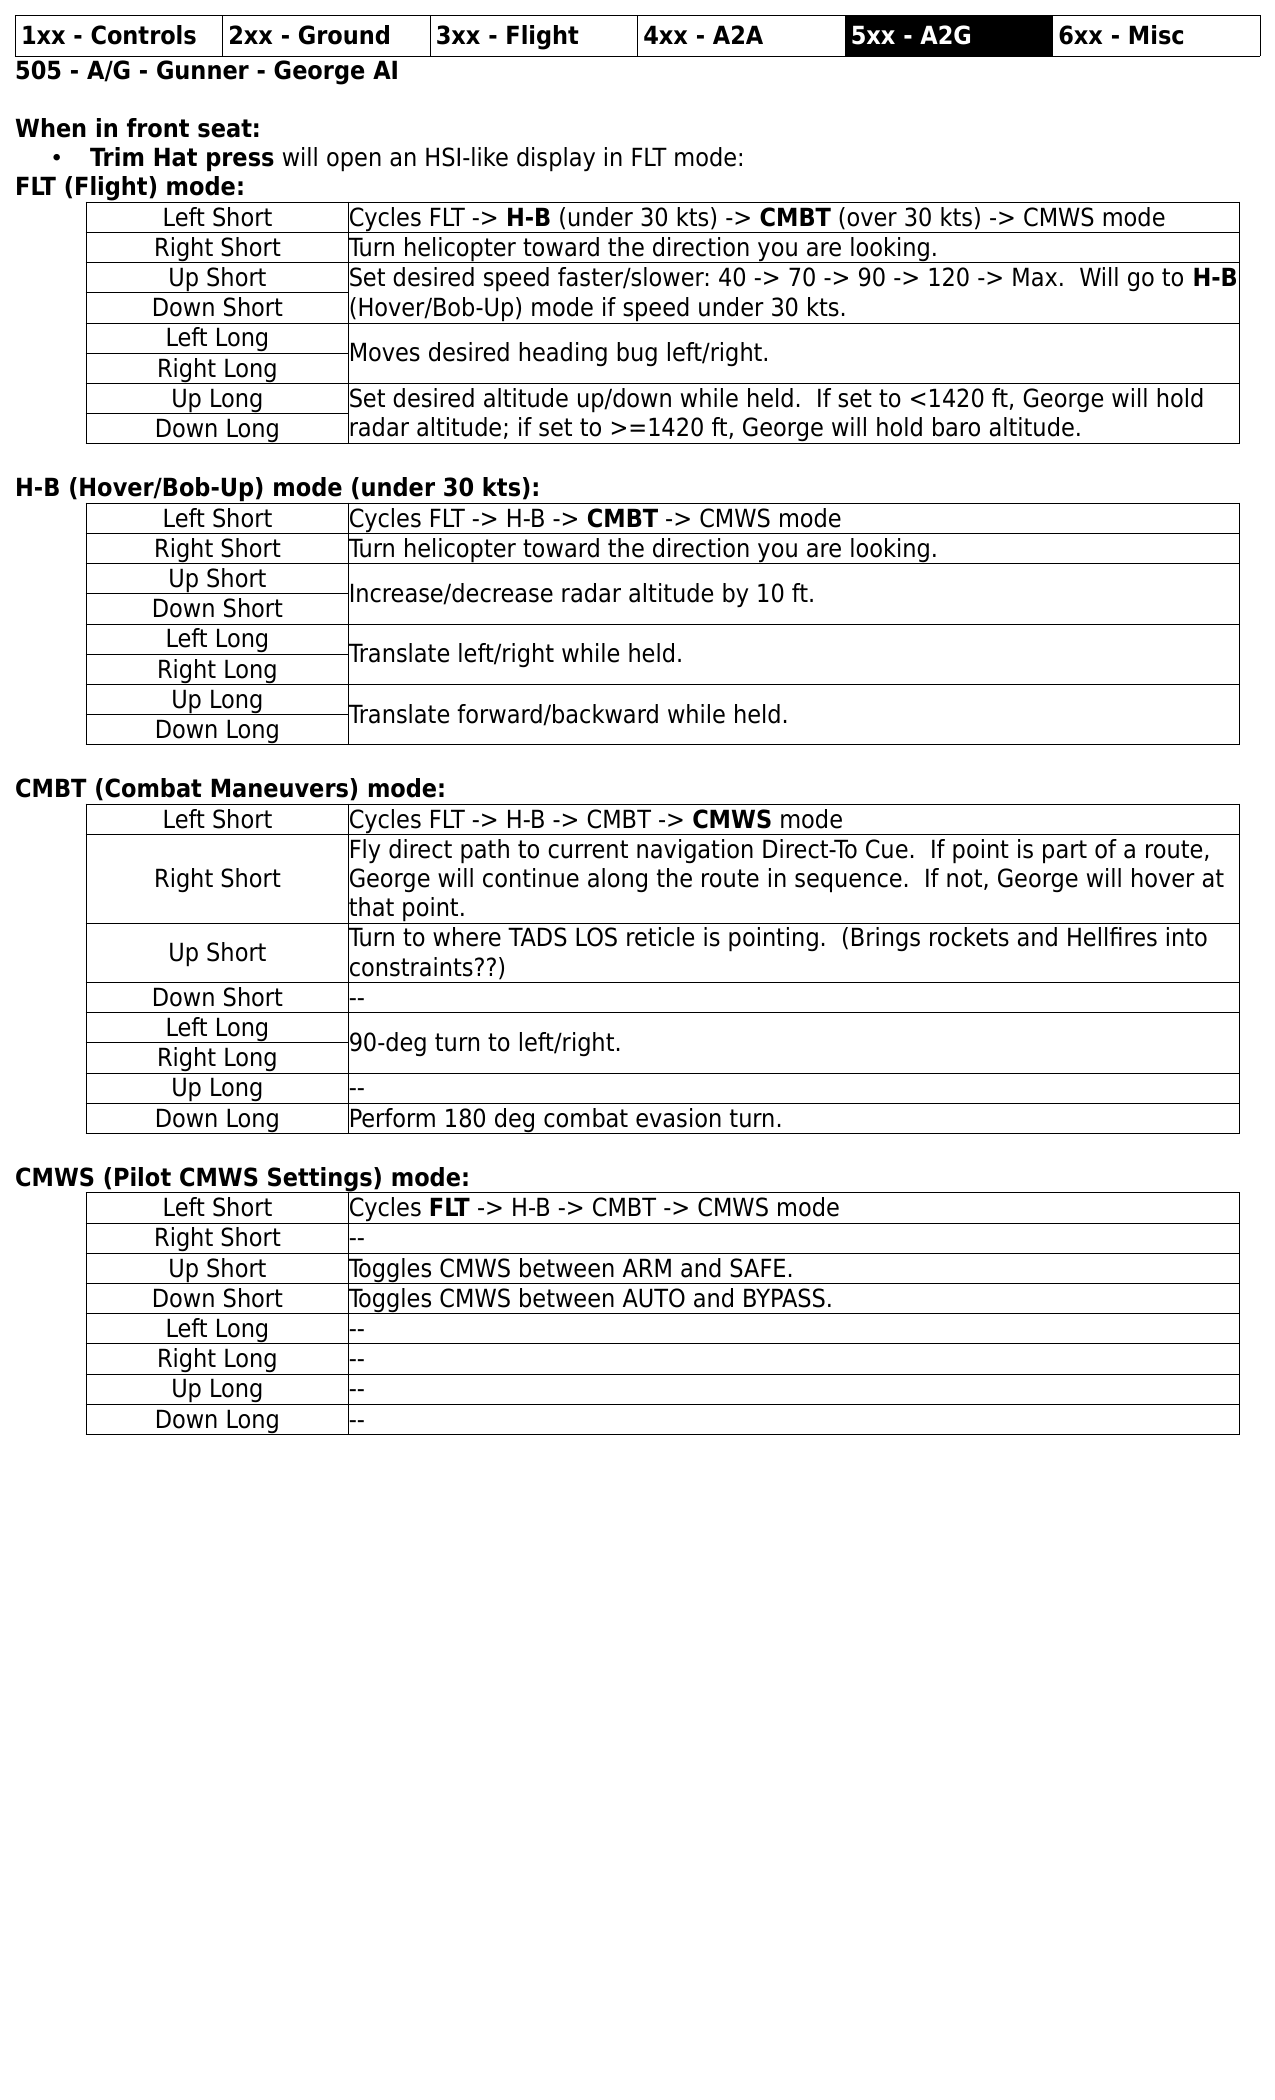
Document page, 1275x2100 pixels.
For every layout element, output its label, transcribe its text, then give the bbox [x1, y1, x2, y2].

table_header Left Short [87, 805, 348, 834]
table_cell Down Long [87, 1405, 348, 1434]
table_cell Up Long [87, 1074, 348, 1103]
table_cell -- [349, 1344, 1239, 1373]
table_header 4xx - A2A [638, 16, 845, 56]
table_cell Right Long [87, 1043, 348, 1072]
table_header Cycles FLT -> H-B -> CMBT -> CMWS mode [349, 1193, 1239, 1222]
table_cell Down Short [87, 983, 348, 1012]
table_cell Toggles CMWS between AUTO and BYPASS. [349, 1284, 1239, 1313]
table_cell -- [349, 1224, 1239, 1253]
table_cell Up Short [87, 263, 348, 292]
table_cell Fly direct path to current navigation Direct-To Cue. If point is part of a route, George will continue along the route in sequence. If not, George will hover at that point. [349, 835, 1239, 922]
table_cell Up Long [87, 1375, 348, 1404]
table_cell Left Long [87, 1314, 348, 1343]
table_cell Set desired altitude up/down while held. If set to <1420 ft, George will hold radar altitude; if set to >=1420 ft, George will hold baro altitude. [349, 384, 1239, 443]
table_header 1xx - Controls [16, 16, 222, 56]
table_cell Down Short [87, 293, 348, 322]
table_cell Right Long [87, 1344, 348, 1373]
table_cell Moves desired heading bug left/right. [349, 324, 1239, 383]
table_cell Right Long [87, 354, 348, 383]
table_cell Down Long [87, 1104, 348, 1133]
table_cell Turn helicopter toward the direction you are looking. [349, 233, 1239, 262]
table_cell Left Long [87, 1013, 348, 1042]
table_cell -- [349, 1405, 1239, 1434]
table_cell Down Long [87, 414, 348, 443]
list Trim Hat press will open an HSI-like display in FLT mode: [52, 143, 1260, 172]
table_cell Left Long [87, 625, 348, 654]
table_cell Up Long [87, 685, 348, 714]
table_header 2xx - Ground [223, 16, 430, 56]
table_header Left Short [87, 1193, 348, 1222]
table_cell Up Short [87, 1254, 348, 1283]
table_cell Turn helicopter toward the direction you are looking. [349, 534, 1239, 563]
text CMBT (Combat Maneuvers) mode: [15, 774, 1260, 804]
table_header Cycles FLT -> H-B -> CMBT -> CMWS mode [349, 504, 1239, 533]
table_cell -- [349, 983, 1239, 1012]
table_cell Up Long [87, 384, 348, 413]
table_cell 90-deg turn to left/right. [349, 1013, 1239, 1072]
table_cell Increase/decrease radar altitude by 10 ft. [349, 564, 1239, 623]
table_header Left Short [87, 504, 348, 533]
table_header 3xx - Flight [431, 16, 637, 56]
table_cell Set desired speed faster/slower: 40 -> 70 -> 90 -> 120 -> Max. Will go to H-B (Hover/Bob-Up) mode if speed under 30 kts. [349, 263, 1239, 322]
table_cell Down Short [87, 1284, 348, 1313]
table_cell Up Short [87, 564, 348, 593]
text CMWS (Pilot CMWS Settings) mode: [15, 1163, 1260, 1192]
table_cell Right Short [87, 835, 348, 922]
table_header Cycles FLT -> H-B (under 30 kts) -> CMBT (over 30 kts) -> CMWS mode [349, 203, 1239, 232]
table_cell Right Long [87, 655, 348, 684]
table_cell Right Short [87, 534, 348, 563]
table_cell -- [349, 1314, 1239, 1343]
table_cell Translate left/right while held. [349, 625, 1239, 684]
table_cell -- [349, 1074, 1239, 1103]
table_header 6xx - Misc [1053, 16, 1260, 56]
text 505 - A/G - Gunner - George AI [15, 57, 1260, 85]
text H-B (Hover/Bob-Up) mode (under 30 kts): [15, 473, 1260, 503]
table_cell Toggles CMWS between ARM and SAFE. [349, 1254, 1239, 1283]
table_cell -- [349, 1375, 1239, 1404]
table_cell Right Short [87, 233, 348, 262]
table_cell Left Long [87, 324, 348, 353]
text When in front seat: [15, 114, 1260, 143]
table_cell Perform 180 deg combat evasion turn. [349, 1104, 1239, 1133]
table_cell Down Short [87, 594, 348, 623]
table_cell Down Long [87, 715, 348, 744]
table_cell Turn to where TADS LOS reticle is pointing. (Brings rockets and Hellfires into constraints??) [349, 924, 1239, 982]
table_cell Up Short [87, 924, 348, 982]
table_header Left Short [87, 203, 348, 232]
table_header Cycles FLT -> H-B -> CMBT -> CMWS mode [349, 805, 1239, 834]
table_cell Right Short [87, 1224, 348, 1253]
table_header 5xx - A2G [846, 16, 1052, 56]
text FLT (Flight) mode: [15, 172, 1260, 202]
table_cell Translate forward/backward while held. [349, 685, 1239, 744]
